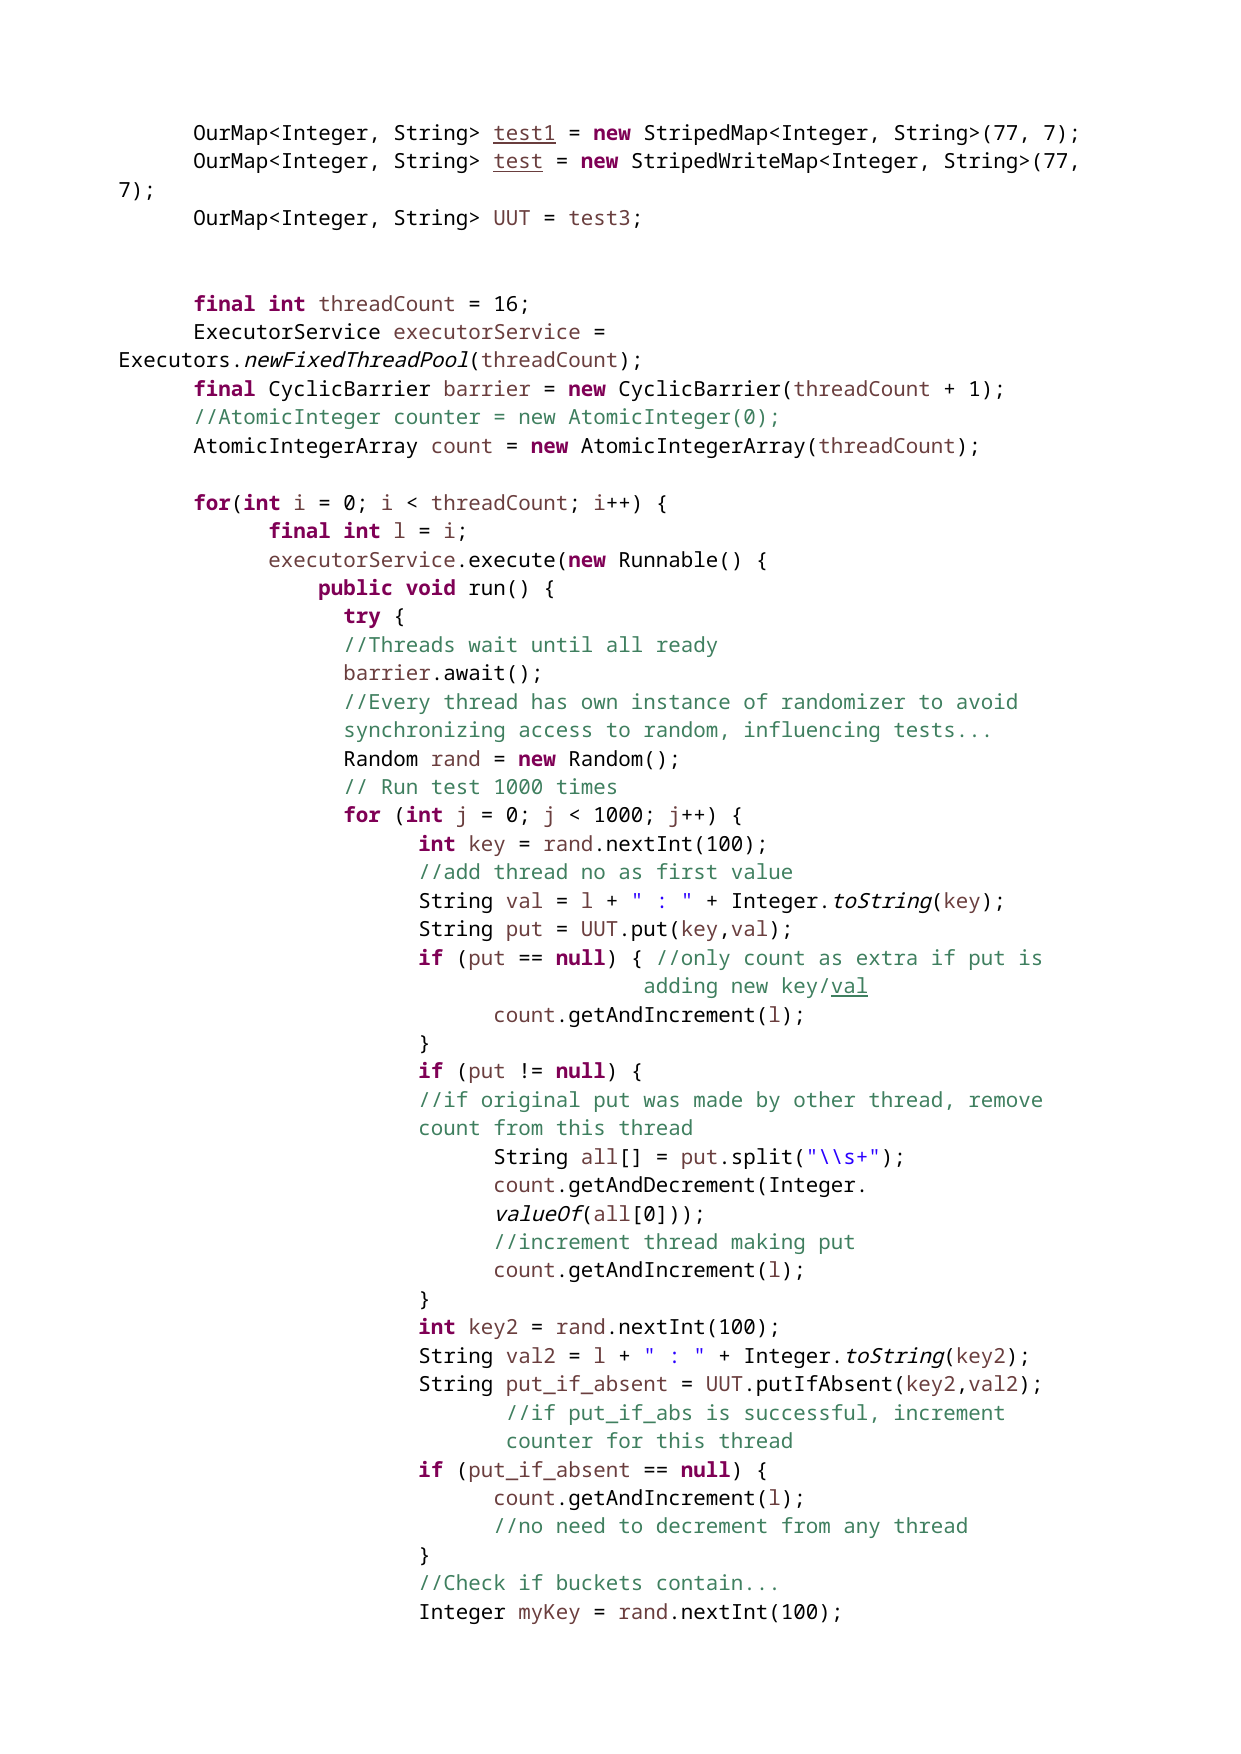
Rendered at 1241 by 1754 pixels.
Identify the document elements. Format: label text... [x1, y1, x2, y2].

text executorService.execute(new Runnable() { [118, 545, 1122, 573]
text valueOf(all[0])); [118, 1199, 1122, 1227]
text String all[] = put.split("\\s+"); [118, 1142, 1122, 1170]
text // Run test 1000 times [118, 772, 1122, 801]
text } [118, 1028, 1122, 1057]
text //no need to decrement from any thread [118, 1512, 1122, 1540]
text OurMap<Integer, String> test1 = new StripedMap<Integer, String>(77, 7); [118, 118, 1122, 147]
text //AtomicInteger counter = new AtomicInteger(0); [118, 402, 1122, 431]
text ExecutorService executorService = Executors.newFixedThreadPool(threadCount); [118, 317, 1122, 374]
text count.getAndIncrement(l); [118, 1256, 1122, 1284]
text String val2 = l + " : " + Integer.toString(key2); [118, 1341, 1122, 1369]
text final CyclicBarrier barrier = new CyclicBarrier(threadCount + 1); [118, 374, 1122, 402]
text count.getAndIncrement(l); [118, 1483, 1122, 1512]
text if (put == null) { //only count as extra if put is adding new key/val [118, 943, 1122, 1000]
text Random rand = new Random(); [118, 744, 1122, 772]
text if (put_if_absent == null) { [118, 1455, 1122, 1483]
text if (put != null) { [118, 1057, 1122, 1085]
text } [118, 1284, 1122, 1312]
text //if original put was made by other thread, remove count from this thread [118, 1085, 1122, 1142]
text //increment thread making put [118, 1227, 1122, 1256]
text for(int i = 0; i < threadCount; i++) { [118, 488, 1122, 516]
text String put = UUT.put(key,val); [118, 914, 1122, 943]
text final int l = i; [118, 516, 1122, 545]
text count.getAndDecrement(Integer. [118, 1170, 1122, 1199]
text //Every thread has own instance of randomizer to avoid synchronizing access to random, influencing tests... [118, 687, 1122, 744]
text } [118, 1540, 1122, 1568]
text try { [118, 602, 1122, 630]
text AtomicIntegerArray count = new AtomicIntegerArray(threadCount); [118, 431, 1122, 459]
text barrier.await(); [118, 658, 1122, 687]
text Integer myKey = rand.nextInt(100); [118, 1597, 1122, 1625]
text //if put_if_abs is successful, increment counter for this thread [118, 1398, 1122, 1455]
text for (int j = 0; j < 1000; j++) { [118, 801, 1122, 829]
text public void run() { [118, 573, 1122, 602]
text int key2 = rand.nextInt(100); [118, 1312, 1122, 1341]
text final int threadCount = 16; [118, 289, 1122, 317]
text OurMap<Integer, String> test = new StripedWriteMap<Integer, String>(77, 7); [118, 147, 1122, 203]
text //Check if buckets contain... [118, 1568, 1122, 1597]
text String val = l + " : " + Integer.toString(key); [118, 886, 1122, 914]
text //add thread no as first value [118, 857, 1122, 886]
text String put_if_absent = UUT.putIfAbsent(key2,val2); [118, 1369, 1122, 1398]
text //Threads wait until all ready [118, 630, 1122, 658]
text int key = rand.nextInt(100); [118, 829, 1122, 857]
text count.getAndIncrement(l); [118, 1000, 1122, 1028]
text OurMap<Integer, String> UUT = test3; [118, 203, 1122, 232]
